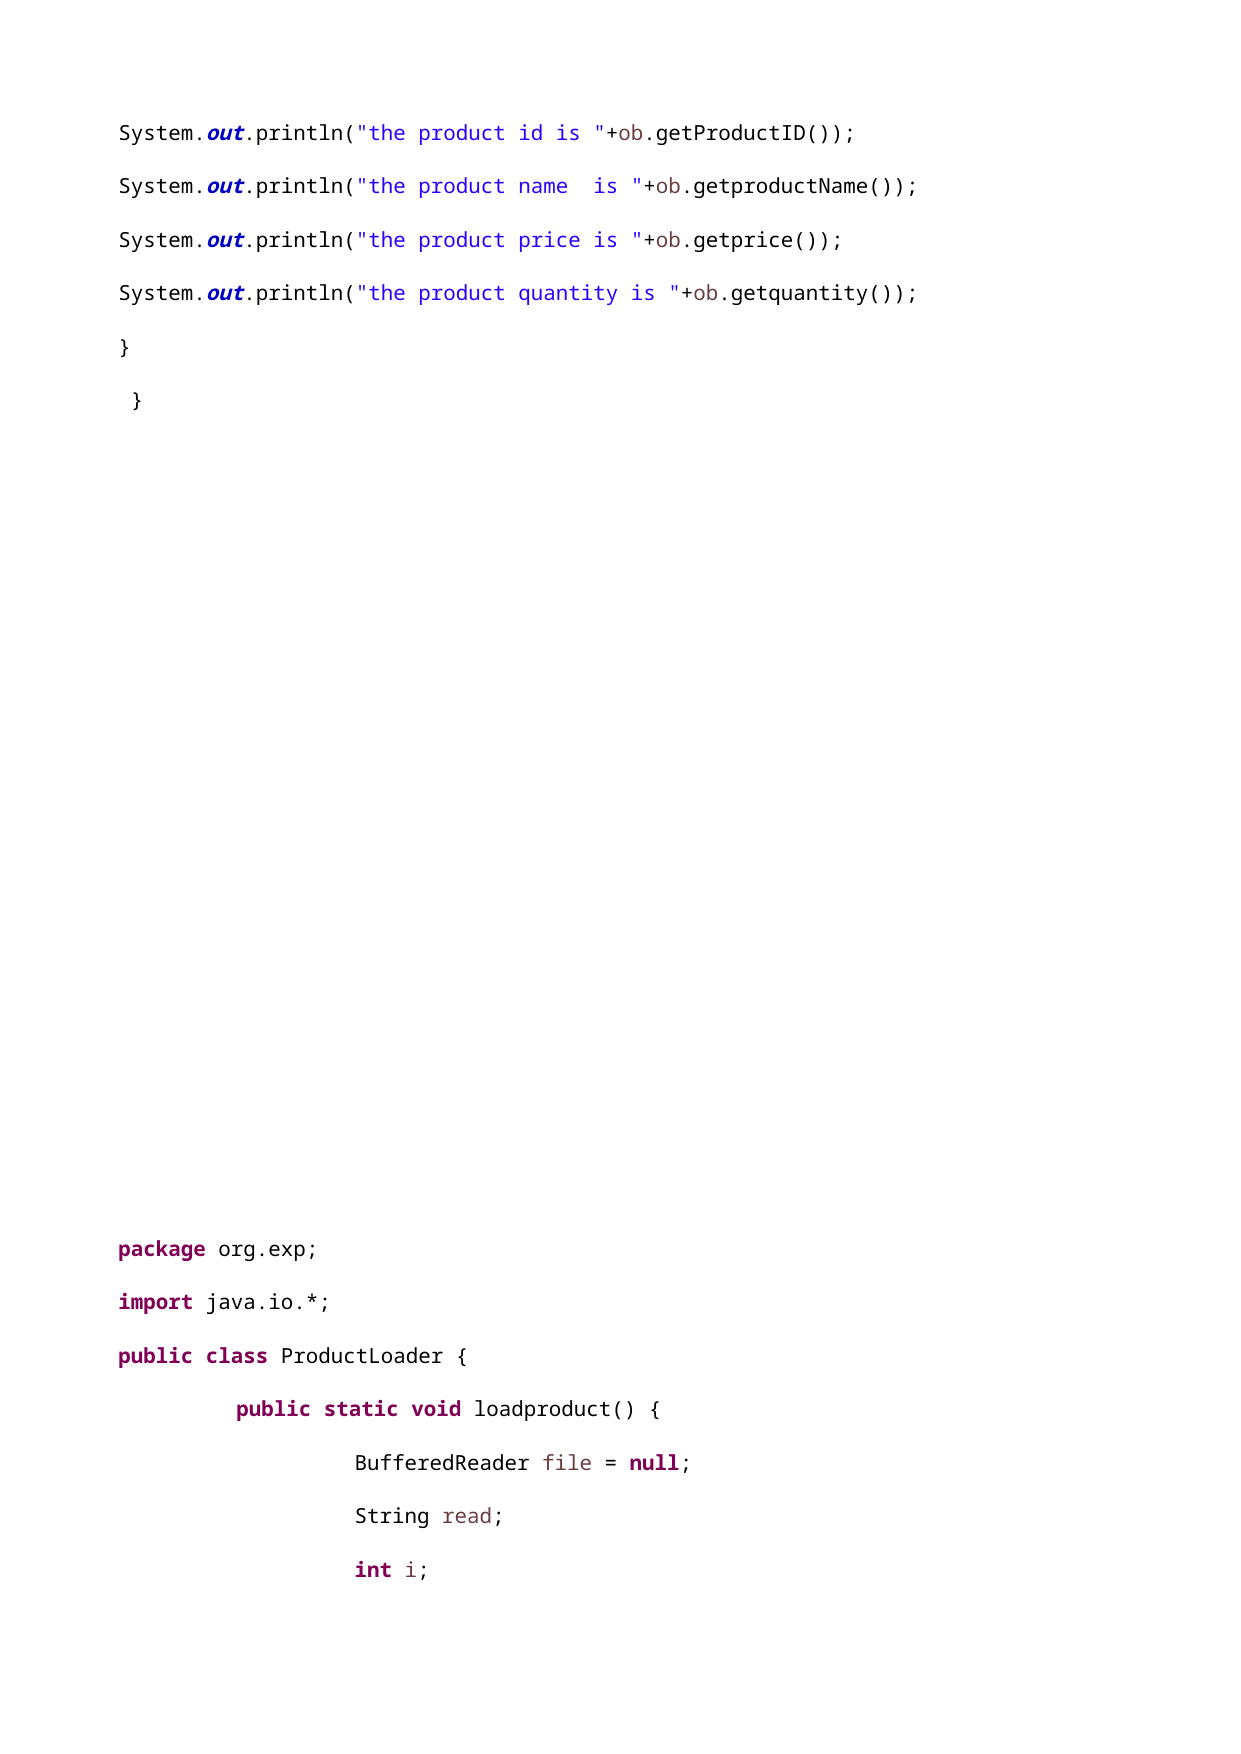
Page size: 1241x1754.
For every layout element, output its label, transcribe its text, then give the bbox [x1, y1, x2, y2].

text import java.io.*; [118, 1287, 1122, 1316]
text package org.exp; [118, 1234, 1122, 1262]
text System.out.println("the product name is "+ob.getproductName()); [118, 172, 1122, 200]
text System.out.println("the product quantity is "+ob.getquantity()); [118, 278, 1122, 307]
text public class ProductLoader { [118, 1341, 1122, 1369]
text } [118, 385, 1122, 414]
text public static void loadproduct() { [118, 1394, 1122, 1423]
text System.out.println("the product price is "+ob.getprice()); [118, 225, 1122, 253]
text BufferedReader file = null; [118, 1448, 1122, 1476]
text int i; [118, 1555, 1122, 1583]
text String read; [118, 1501, 1122, 1530]
text System.out.println("the product id is "+ob.getProductID()); [118, 118, 1122, 147]
text } [118, 332, 1122, 360]
